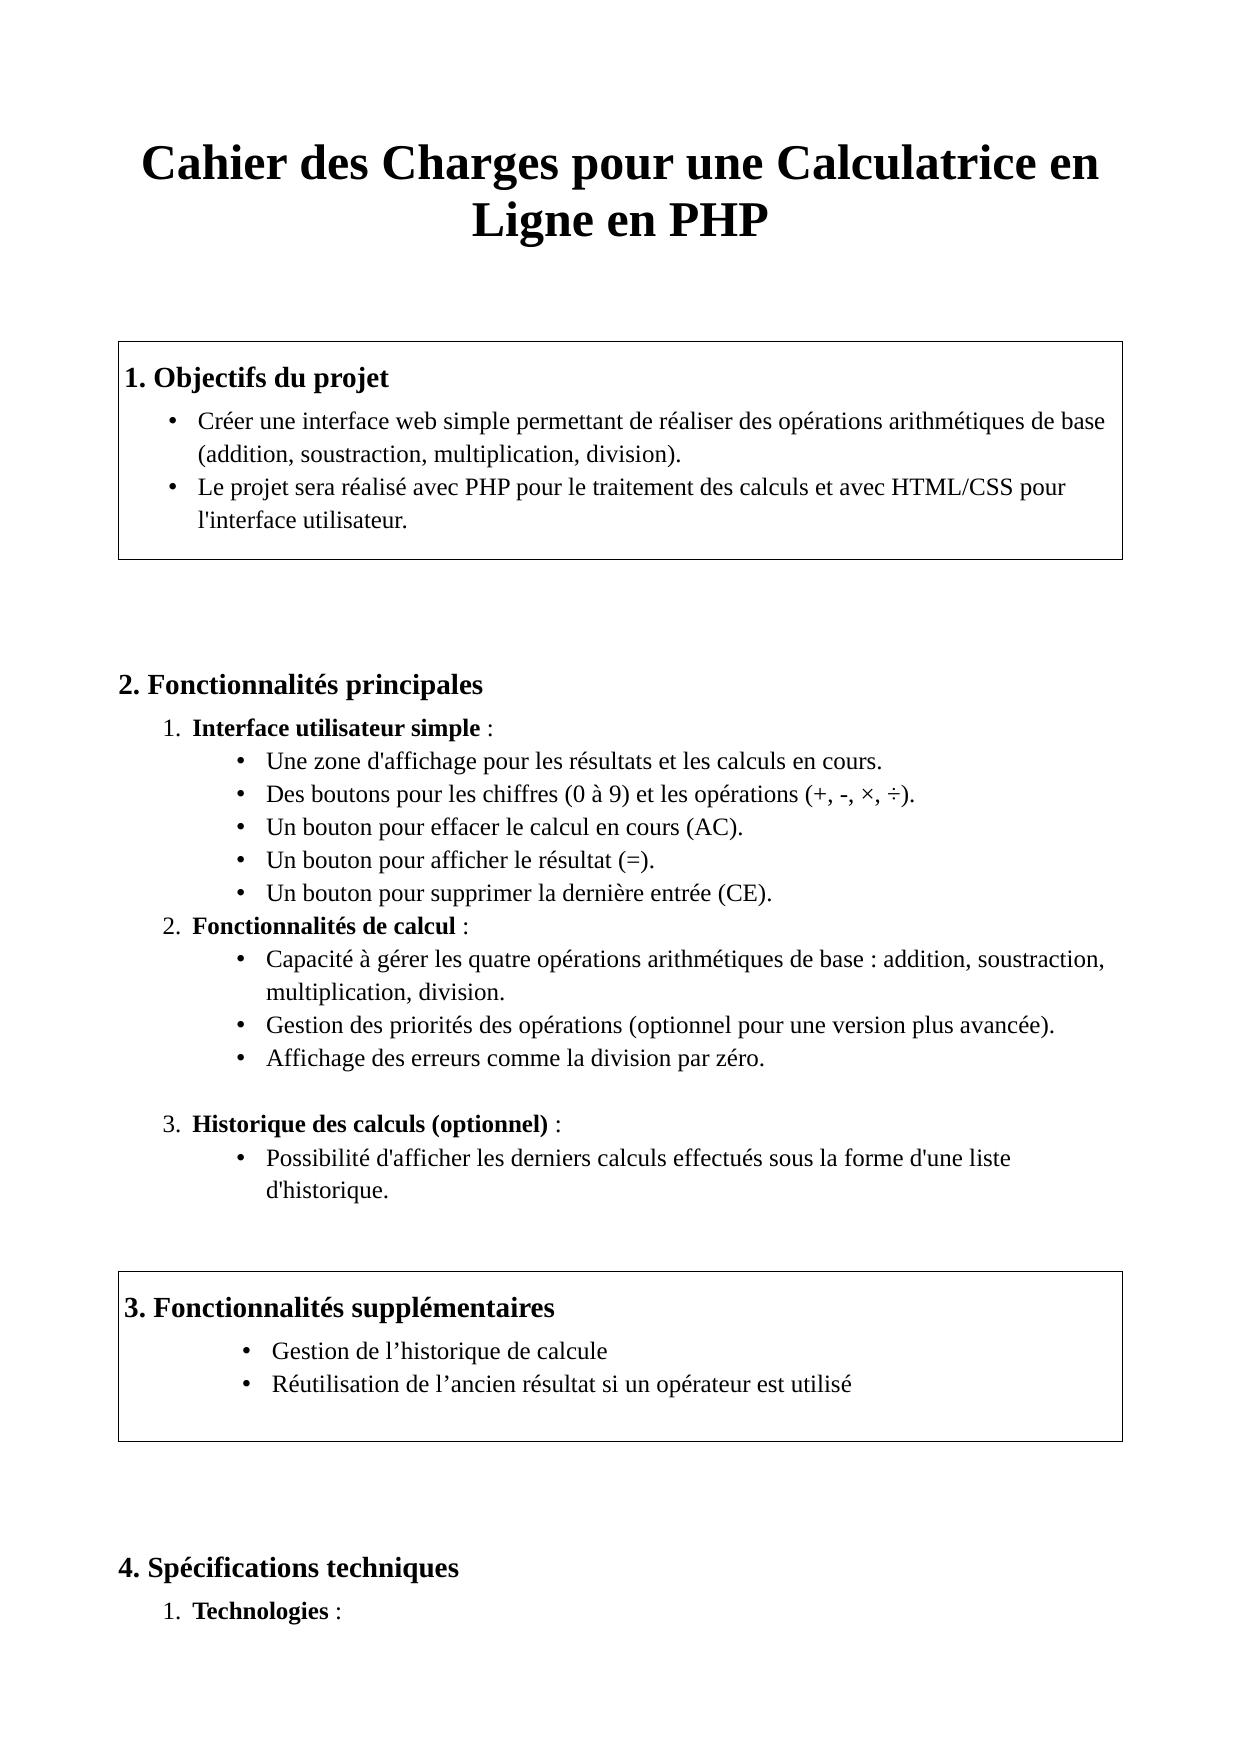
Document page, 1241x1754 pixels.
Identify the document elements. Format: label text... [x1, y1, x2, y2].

table_header 3. Fonctionnalités supplémentaires Gestion de l’historique de calcule Réutilisation de l’ancien résultat si un opérateur est utilisé [119, 1272, 1122, 1441]
list Affichage des erreurs comme la division par zéro. [236, 1043, 1122, 1072]
list Un bouton pour supprimer la dernière entrée (CE). [236, 878, 1122, 907]
list Historique des calculs (optionnel) : [162, 1109, 1122, 1138]
list Fonctionnalités de calcul : [162, 911, 1122, 940]
list Technologies : [162, 1596, 1122, 1624]
subtitle 4. Spécifications techniques [118, 1550, 1122, 1583]
list Une zone d'affichage pour les résultats et les calculs en cours. [236, 746, 1122, 775]
subtitle 2. Fonctionnalités principales [118, 667, 1122, 701]
table_header 1. Objectifs du projet Créer une interface web simple permettant de réaliser des opérations arithmétiques de base (addition, soustraction, multiplication, division). Le projet sera réalisé avec PHP pour le traitement des calculs et avec HTML/CSS pour l'interface utilisateur. [119, 342, 1122, 558]
list Gestion des priorités des opérations (optionnel pour une version plus avancée). [236, 1011, 1122, 1039]
list Des boutons pour les chiffres (0 à 9) et les opérations (+, -, ×, ÷). [236, 779, 1122, 808]
list Un bouton pour effacer le calcul en cours (AC). [236, 812, 1122, 841]
list Capacité à gérer les quatre opérations arithmétiques de base : addition, soustraction, multiplication, division. [236, 944, 1122, 1006]
list Possibilité d'afficher les derniers calculs effectués sous la forme d'une liste d'historique. [236, 1143, 1122, 1204]
subtitle Cahier des Charges pour une Calculatrice en Ligne en PHP [118, 133, 1122, 248]
list Interface utilisateur simple : [162, 713, 1122, 742]
list Un bouton pour afficher le résultat (=). [236, 845, 1122, 874]
